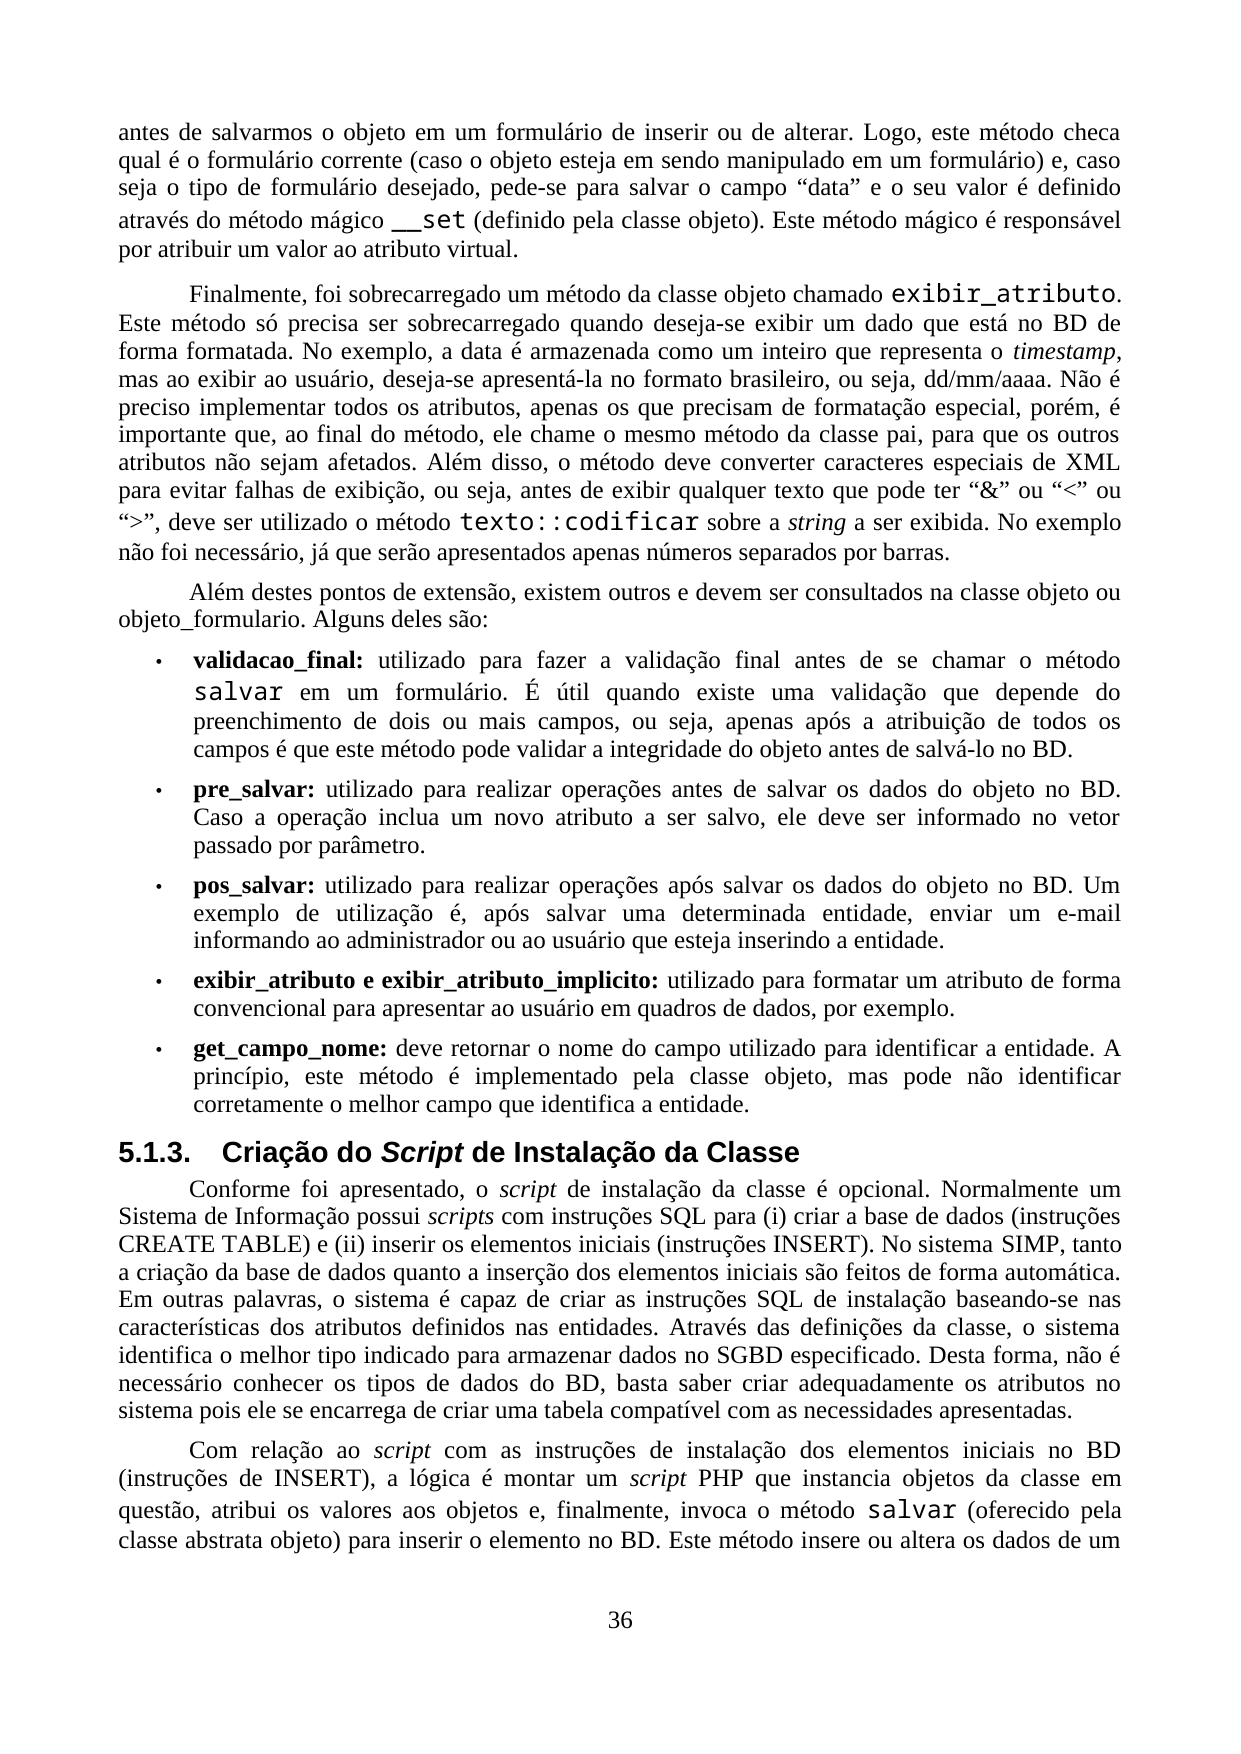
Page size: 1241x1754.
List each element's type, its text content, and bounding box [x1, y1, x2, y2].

text Com relação ao script com as instruções de instalação dos elementos iniciais no BD (instruções de INSERT), a lógica é montar um script PHP que instancia objetos da classe em questão, atribui os valores aos objetos e, finalmente, invoca o método salvar (oferecido pela classe abstrata objeto) para inserir o elemento no BD. Este método insere ou altera os dados de um [118, 1437, 1122, 1554]
list validacao_final: utilizado para fazer a validação final antes de se chamar o método salvar em um formulário. É útil quando existe uma validação que depende do preenchimento de dois ou mais campos, ou seja, apenas após a atribuição de todos os campos é que este método pode validar a integridade do objeto antes de salvá-lo no BD. [156, 646, 1122, 763]
list exibir_atributo e exibir_atributo_implicito: utilizado para formatar um atributo de forma convencional para apresentar ao usuário em quadros de dados, por exemplo. [156, 967, 1122, 1022]
text antes de salvarmos o objeto em um formulário de inserir ou de alterar. Logo, este método checa qual é o formulário corrente (caso o objeto esteja em sendo manipulado em um formulário) e, caso seja o tipo de formulário desejado, pede-se para salvar o campo “data” e o seu valor é definido através do método mágico __set (definido pela classe objeto). Este método mágico é responsável por atribuir um valor ao atributo virtual. [118, 118, 1122, 263]
list pre_salvar: utilizado para realizar operações antes de salvar os dados do objeto no BD. Caso a operação inclua um novo atributo a ser salvo, ele deve ser informado no vetor passado por parâmetro. [156, 775, 1122, 858]
text Conforme foi apresentado, o script de instalação da classe é opcional. Normalmente um Sistema de Informação possui scripts com instruções SQL para (i) criar a base de dados (instruções CREATE TABLE) e (ii) inserir os elementos iniciais (instruções INSERT). No sistema SIMP, tanto a criação da base de dados quanto a inserção dos elementos iniciais são feitos de forma automática. Em outras palavras, o sistema é capaz de criar as instruções SQL de instalação baseando-se nas características dos atributos definidos nas entidades. Através das definições da classe, o sistema identifica o melhor tipo indicado para armazenar dados no SGBD especificado. Desta forma, não é necessário conhecer os tipos de dados do BD, basta saber criar adequadamente os atributos no sistema pois ele se encarrega de criar uma tabela compatível com as necessidades apresentadas. [118, 1175, 1122, 1424]
list pos_salvar: utilizado para realizar operações após salvar os dados do objeto no BD. Um exemplo de utilização é, após salvar uma determinada entidade, enviar um e-mail informando ao administrador ou ao usuário que esteja inserindo a entidade. [156, 871, 1122, 954]
text Além destes pontos de extensão, existem outros e devem ser consultados na classe objeto ou objeto_formulario. Alguns deles são: [118, 578, 1122, 633]
list get_campo_nome: deve retornar o nome do campo utilizado para identificar a entidade. A princípio, este método é implementado pela classe objeto, mas pode não identificar corretamente o melhor campo que identifica a entidade. [156, 1034, 1122, 1118]
subtitle Criação do Script de Instalação da Classe [118, 1136, 1122, 1169]
text Finalmente, foi sobrecarregado um método da classe objeto chamado exibir_atributo. Este método só precisa ser sobrecarregado quando deseja-se exibir um dado que está no BD de forma formatada. No exemplo, a data é armazenada como um inteiro que representa o timestamp, mas ao exibir ao usuário, deseja-se apresentá-la no formato brasileiro, ou seja, dd/mm/aaaa. Não é preciso implementar todos os atributos, apenas os que precisam de formatação especial, porém, é importante que, ao final do método, ele chame o mesmo método da classe pai, para que os outros atributos não sejam afetados. Além disso, o método deve converter caracteres especiais de XML para evitar falhas de exibição, ou seja, antes de exibir qualquer texto que pode ter “&” ou “<” ou “>”, deve ser utilizado o método texto::codificar sobre a string a ser exibida. No exemplo não foi necessário, já que serão apresentados apenas números separados por barras. [118, 276, 1122, 565]
